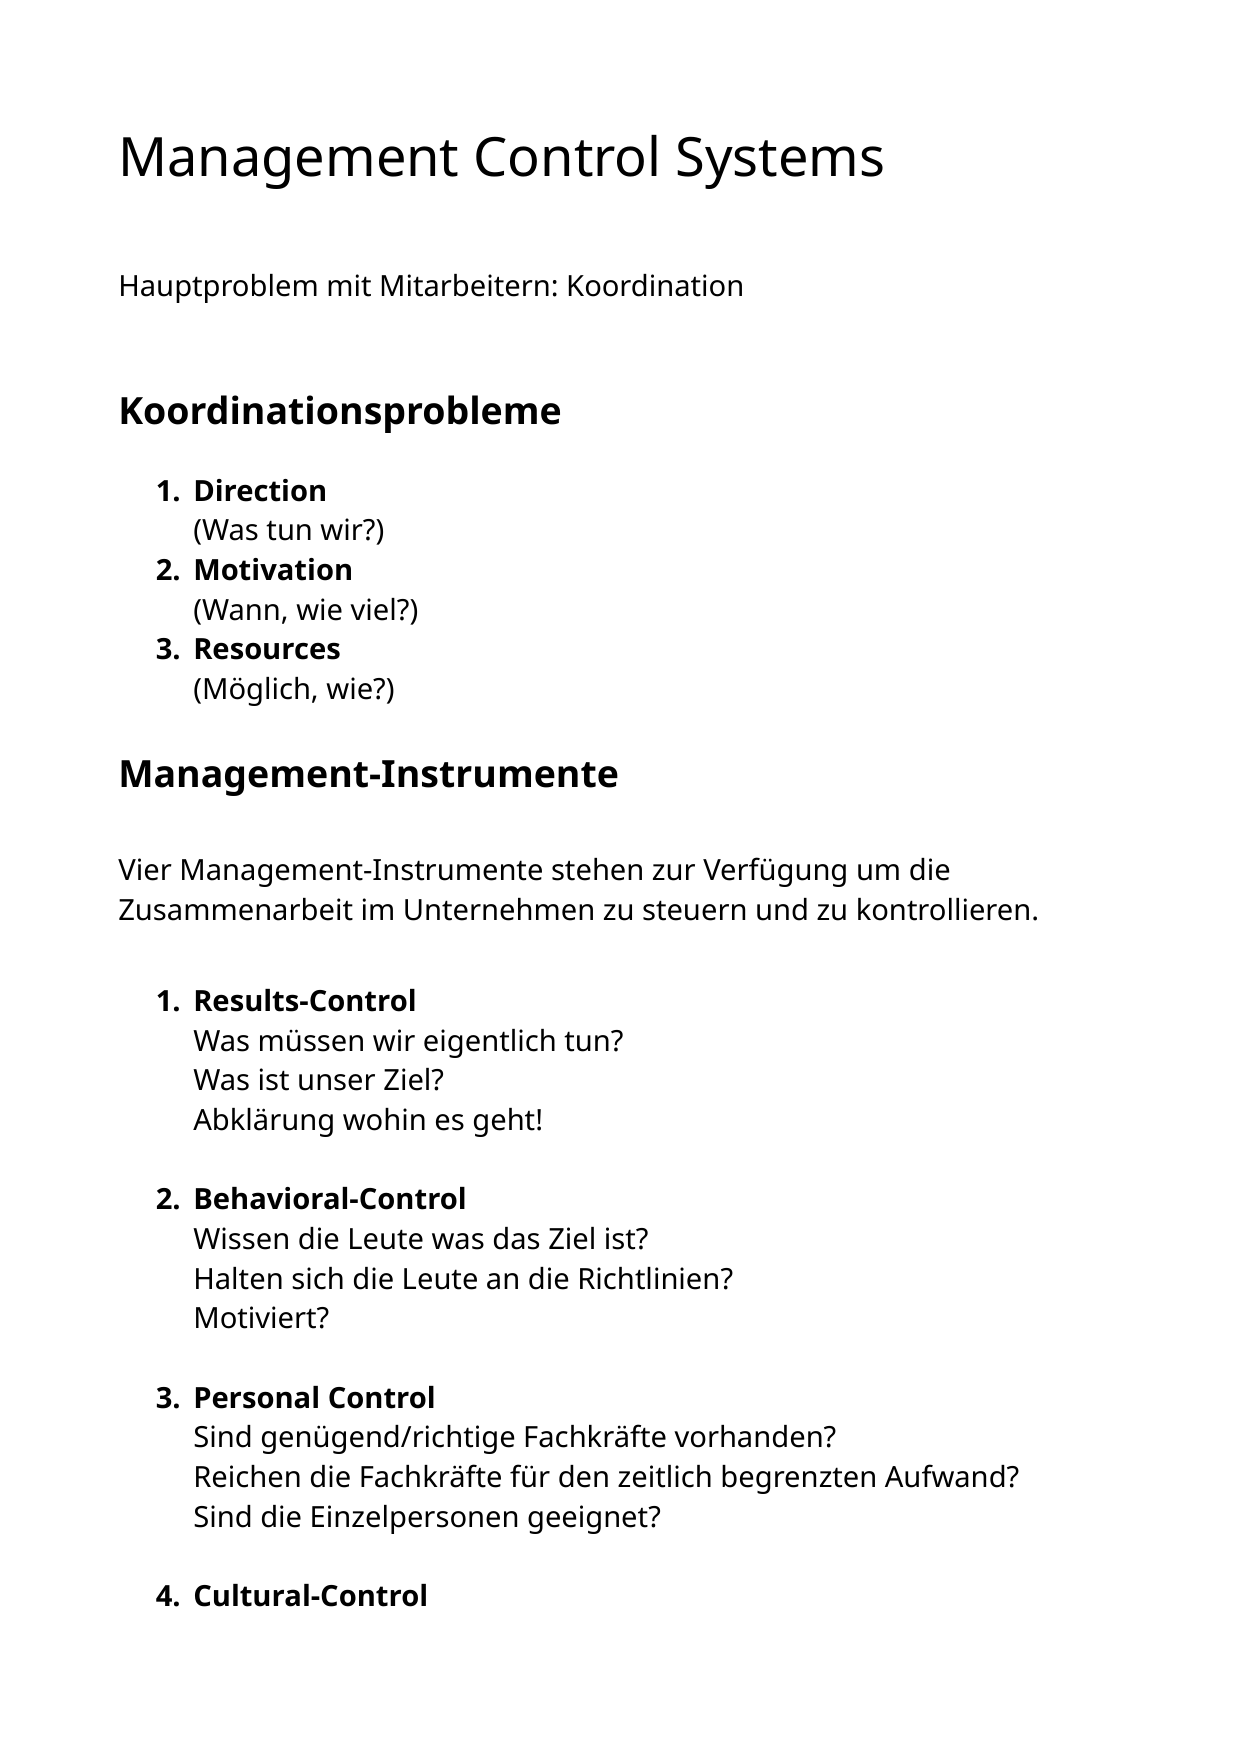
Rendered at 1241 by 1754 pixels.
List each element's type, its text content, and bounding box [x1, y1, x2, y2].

list Sind genügend/richtige Fachkräfte vorhanden? Reichen die Fachkräfte für den zeitlich begrenzten Aufwand? Sind die Einzelpersonen geeignet? [156, 1417, 1122, 1575]
list Behavioral-Control [156, 1178, 1122, 1218]
list Halten sich die Leute an die Richtlinien? Motiviert? [156, 1258, 1122, 1377]
text Hauptproblem mit Mitarbeitern: Koordination [118, 266, 1122, 305]
list Was müssen wir eigentlich tun? Was ist unser Ziel? Abklärung wohin es geht! [156, 1020, 1122, 1178]
list Wissen die Leute was das Ziel ist? [156, 1218, 1122, 1258]
list Direction [156, 470, 1122, 509]
text Management Control Systems [118, 118, 1122, 192]
list (Was tun wir?) [156, 509, 1122, 549]
text Vier Management-Instrumente stehen zur Verfügung um die Zusammenarbeit im Unternehmen zu steuern und zu kontrollieren. [118, 850, 1122, 929]
list Resources [156, 628, 1122, 668]
list (Möglich, wie?) [156, 668, 1122, 708]
list Personal Control [156, 1377, 1122, 1417]
list Cultural-Control [156, 1575, 1122, 1615]
list Results-Control [156, 980, 1122, 1020]
text Management-Instrumente [118, 748, 1122, 799]
text Koordinationsprobleme [118, 385, 1122, 436]
list (Wann, wie viel?) [156, 589, 1122, 628]
list Motivation [156, 549, 1122, 589]
